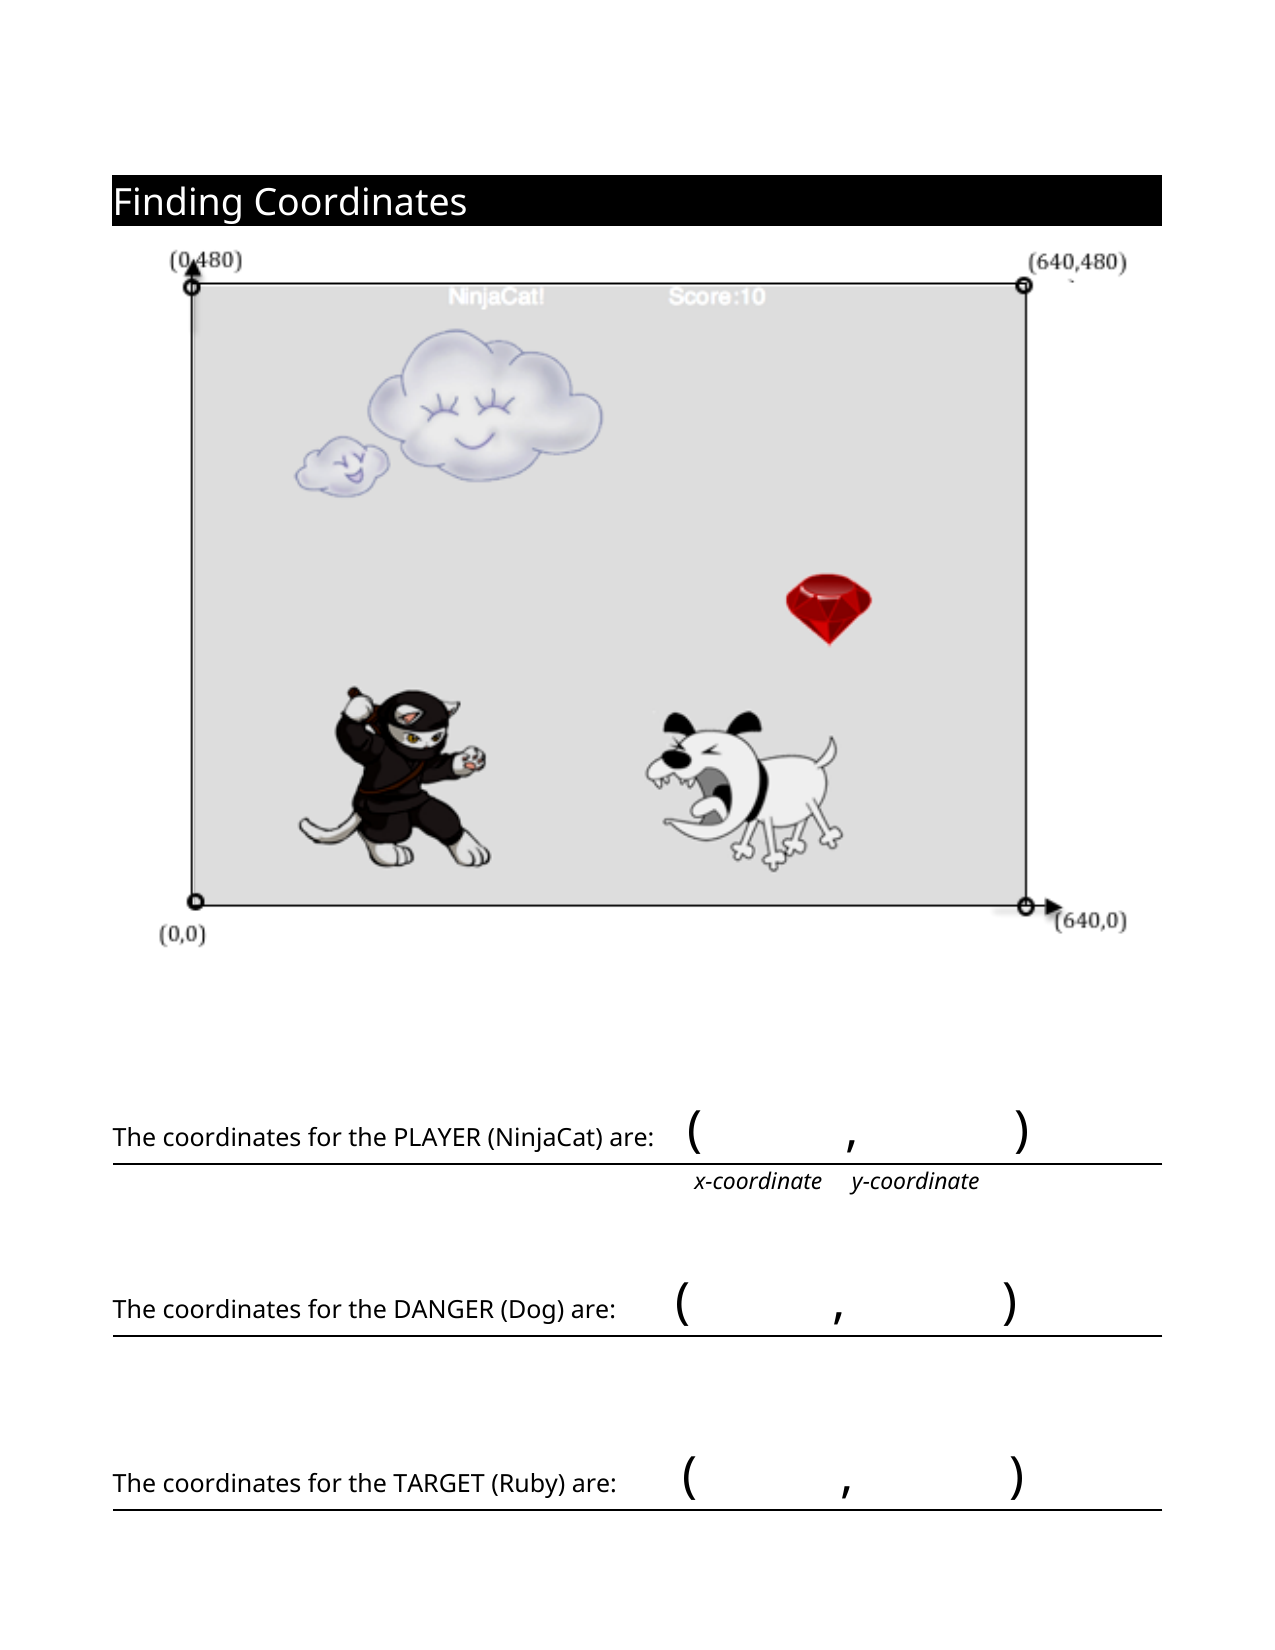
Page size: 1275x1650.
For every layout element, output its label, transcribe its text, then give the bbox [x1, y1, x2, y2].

subtitle Finding Coordinates [112, 175, 1162, 226]
picture [136, 235, 1139, 957]
text The coordinates for the DANGER (Dog) are: ( , ) [112, 1265, 1162, 1337]
text x-coordinate y-coordinate [112, 1165, 1162, 1197]
text The coordinates for the TARGET (Ruby) are: ( , ) [112, 1439, 1162, 1511]
text The coordinates for the PLAYER (NinjaCat) are: ( , ) [112, 1093, 1162, 1165]
